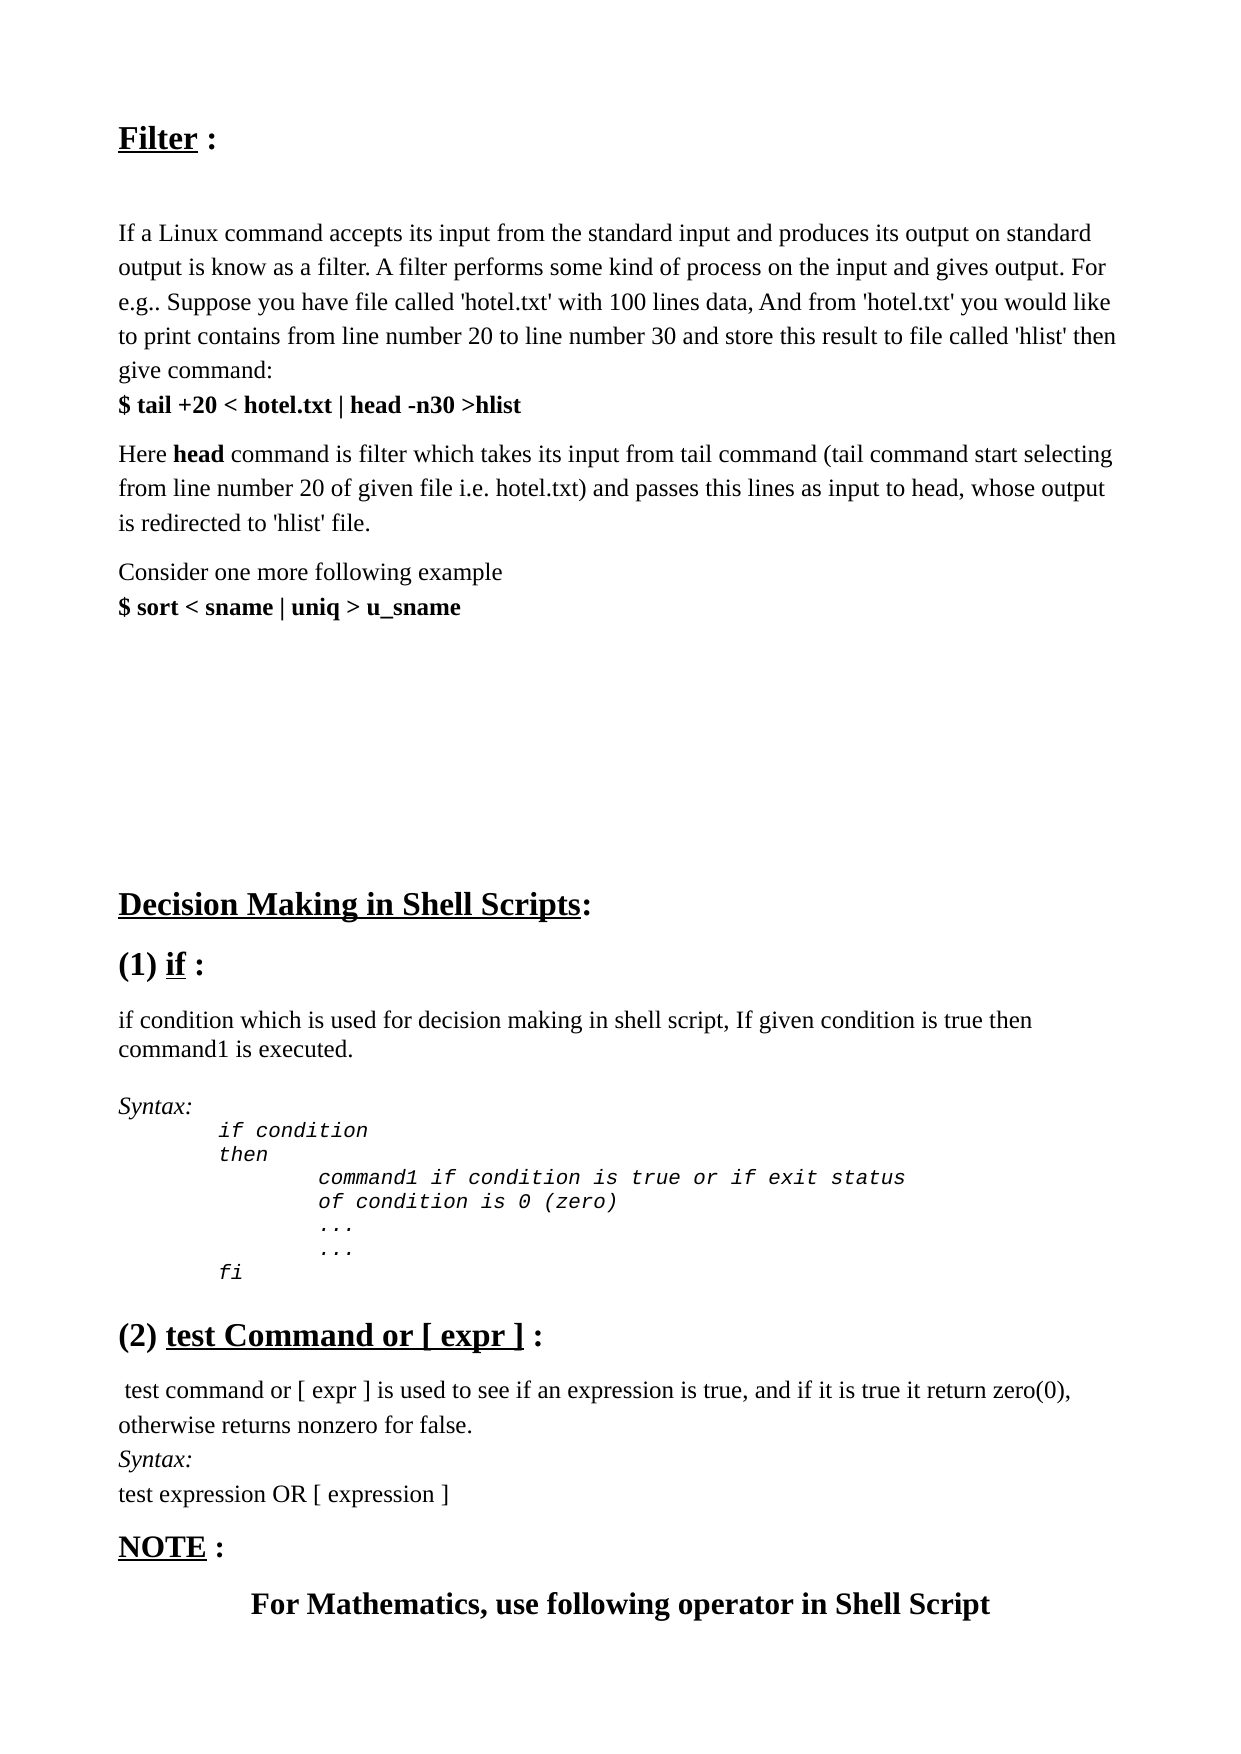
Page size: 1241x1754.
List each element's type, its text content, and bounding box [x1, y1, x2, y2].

text Syntax: [118, 1091, 1122, 1120]
text if condition which is used for decision making in shell script, If given condition is true then command1 is executed. [118, 1005, 1122, 1091]
text test command or [ expr ] is used to see if an expression is true, and if it is true it return zero(0), otherwise returns nonzero for false. Syntax: test expression OR [ expression ] [118, 1375, 1122, 1508]
text (1) if : [118, 944, 1122, 983]
subtitle Filter : [118, 118, 1122, 156]
text NOTE : [118, 1528, 1122, 1564]
text Decision Making in Shell Scripts: [118, 884, 1122, 922]
text If a Linux command accepts its input from the standard input and produces its output on standard output is know as a filter. A filter performs some kind of process on the input and gives output. For e.g.. Suppose you have file called 'hotel.txt' with 100 lines data, And from 'hotel.txt' you would like to print contains from line number 20 to line number 30 and store this result to file called 'hlist' then give command: $ tail +20 < hotel.txt | head -n30 >hlist [118, 218, 1122, 419]
text Consider one more following example $ sort < sname | uniq > u_sname [118, 557, 1122, 620]
text command1 if condition is true or if exit status [118, 1167, 1122, 1191]
text ... [118, 1238, 1122, 1262]
text Here head command is filter which takes its input from tail command (tail command start selecting from line number 20 of given file i.e. hotel.txt) and passes this lines as input to head, whose output is redirected to 'hlist' file. [118, 439, 1122, 537]
text then [118, 1143, 1122, 1167]
text (2) test Command or [ expr ] : [118, 1315, 1122, 1353]
text For Mathematics, use following operator in Shell Script [118, 1586, 1122, 1622]
text fi [118, 1262, 1122, 1285]
text if condition [118, 1120, 1122, 1143]
text of condition is 0 (zero) [118, 1191, 1122, 1214]
text ... [118, 1214, 1122, 1238]
